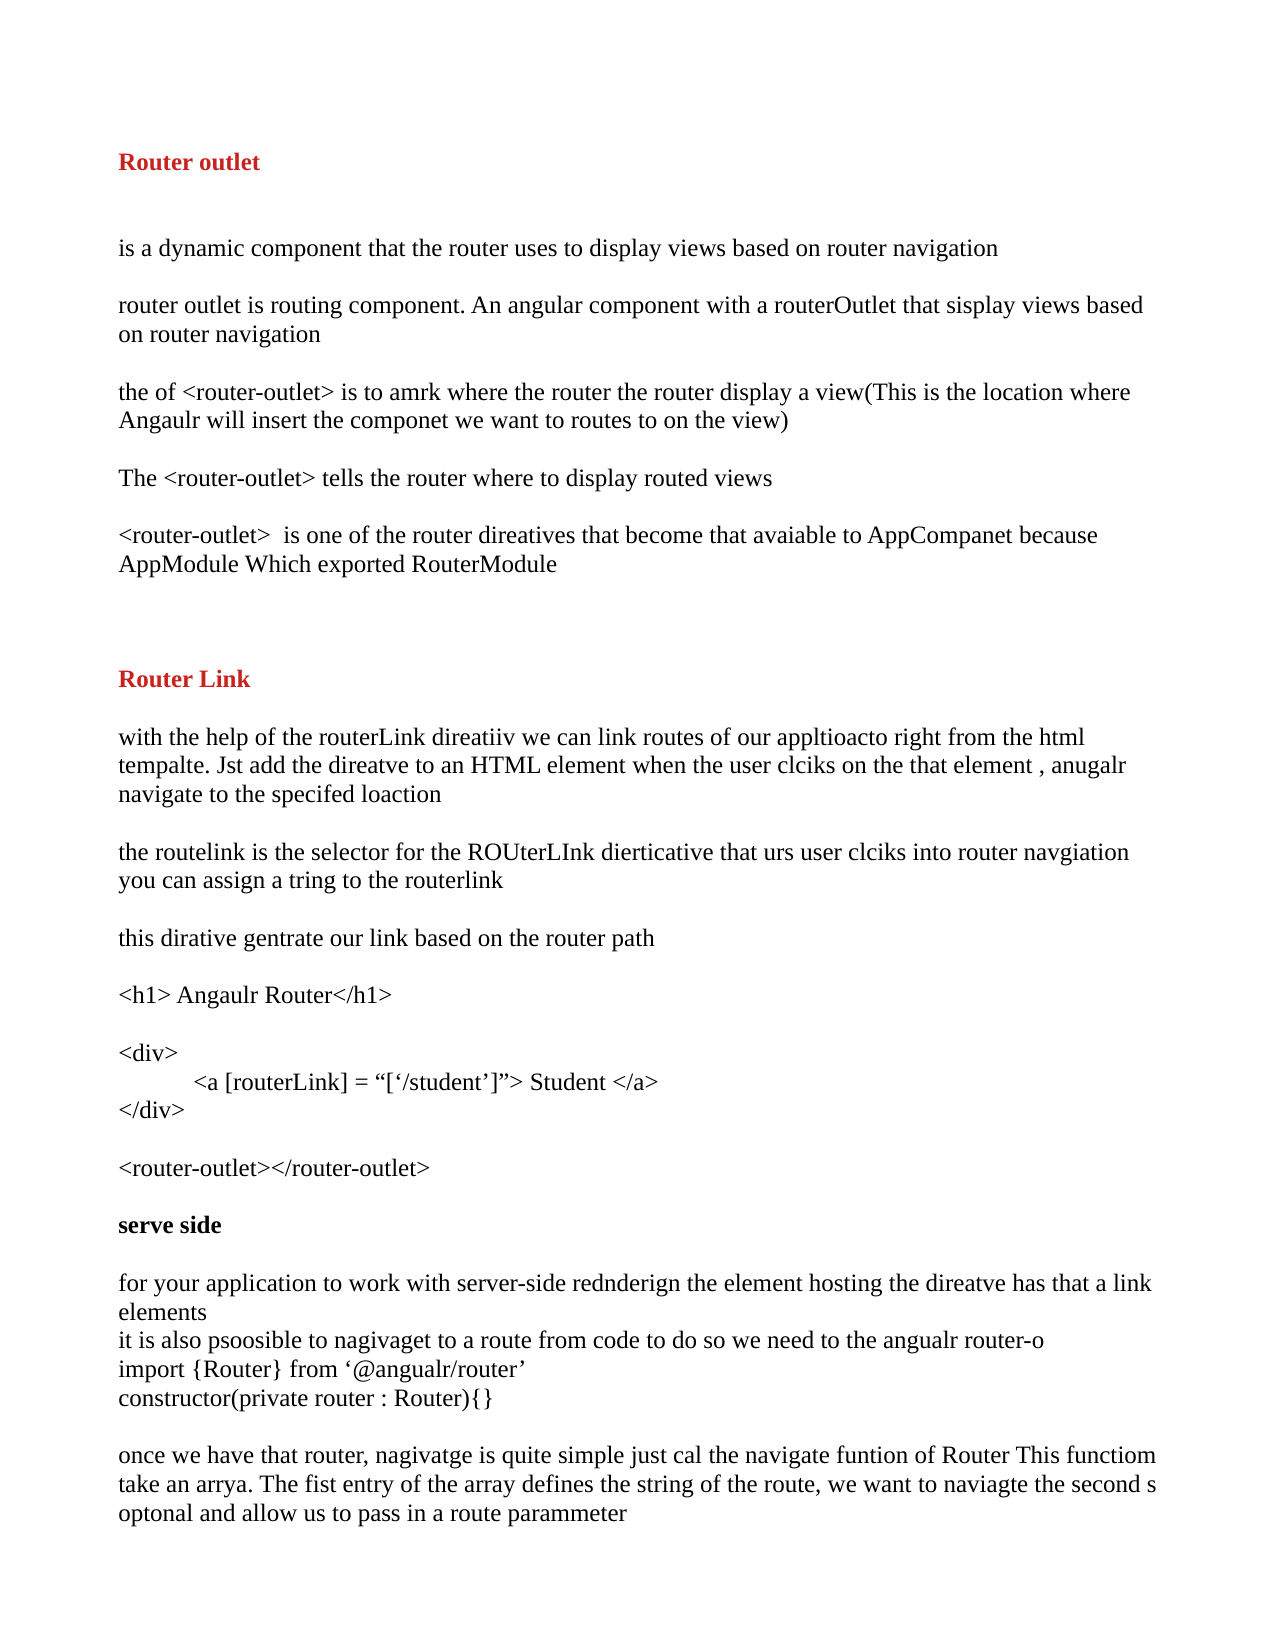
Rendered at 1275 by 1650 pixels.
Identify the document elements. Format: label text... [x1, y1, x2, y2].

text this dirative gentrate our link based on the router path [118, 923, 1157, 952]
text constructor(private router : Router){} [118, 1383, 1157, 1412]
text the of <router-outlet> is to amrk where the router the router display a view(This is the location where Angaulr will insert the componet we want to routes to on the view) [118, 377, 1157, 434]
text <a [routerLink] = “[‘/student’]”> Student </a> [118, 1067, 1157, 1096]
text with the help of the routerLink direatiiv we can link routes of our appltioacto right from the html tempalte. Jst add the direatve to an HTML element when the user clciks on the that element , anugalr navigate to the specifed loaction [118, 722, 1157, 808]
text the routelink is the selector for the ROUterLInk dierticative that urs user clciks into router navgiation you can assign a tring to the routerlink [118, 837, 1157, 894]
text Router outlet [118, 147, 1157, 176]
text is a dynamic component that the router uses to display views based on router navigation [118, 233, 1157, 262]
text <router-outlet> is one of the router direatives that become that avaiable to AppCompanet because AppModule Which exported RouterModule [118, 521, 1157, 578]
text serve side [118, 1211, 1157, 1239]
text once we have that router, nagivatge is quite simple just cal the navigate funtion of Router This functiom take an arrya. The fist entry of the array defines the string of the route, we want to naviagte the second s optonal and allow us to pass in a route parammeter [118, 1441, 1157, 1527]
text it is also psoosible to nagivaget to a route from code to do so we need to the angualr router-o [118, 1326, 1157, 1354]
text for your application to work with server-side rednderign the element hosting the direatve has that a link elements [118, 1268, 1157, 1326]
text <router-outlet></router-outlet> [118, 1153, 1157, 1182]
text router outlet is routing component. An angular component with a routerOutlet that sisplay views based on router navigation [118, 291, 1157, 348]
text import {Router} from ‘@angualr/router’ [118, 1354, 1157, 1383]
text <h1> Angaulr Router</h1> [118, 981, 1157, 1009]
text Router Link [118, 664, 1157, 693]
text </div> [118, 1096, 1157, 1124]
text <div> [118, 1038, 1157, 1067]
text The <router-outlet> tells the router where to display routed views [118, 463, 1157, 492]
